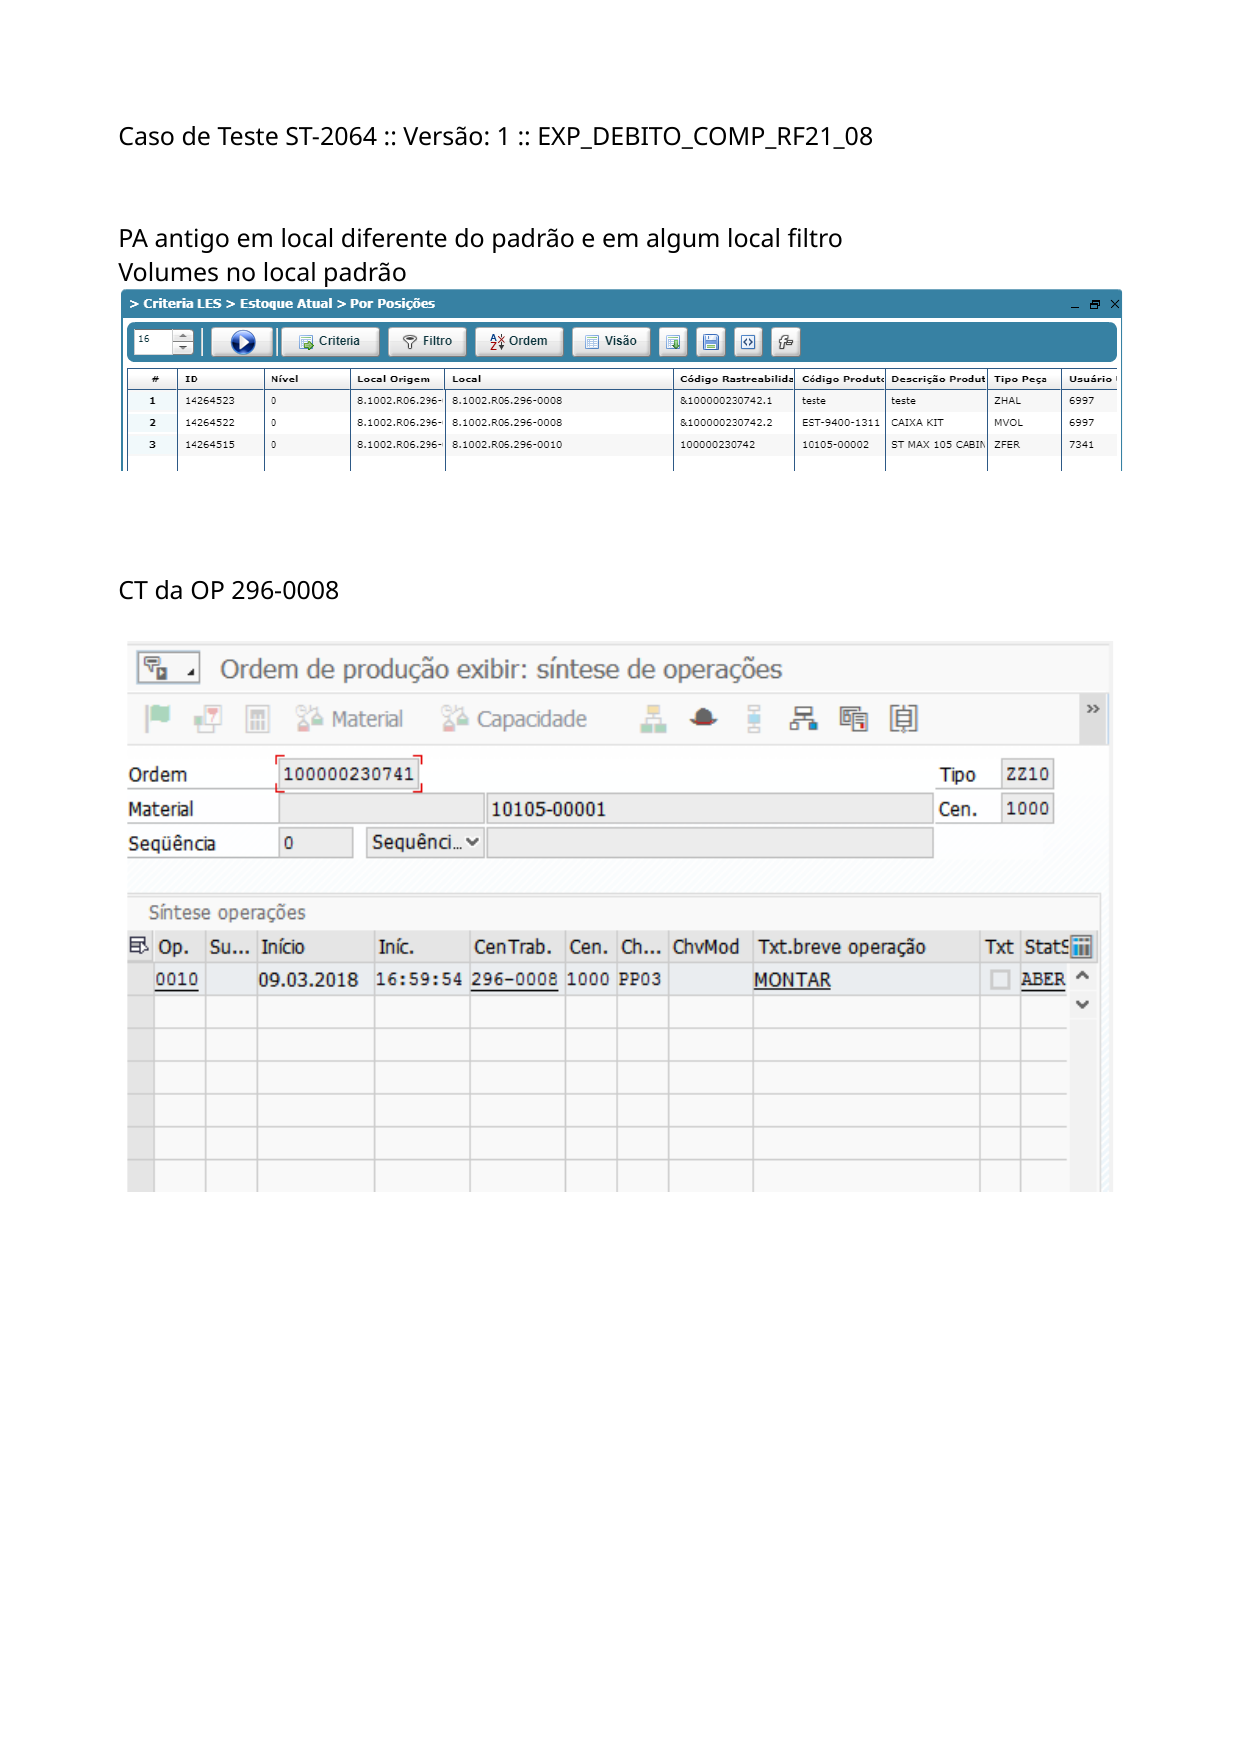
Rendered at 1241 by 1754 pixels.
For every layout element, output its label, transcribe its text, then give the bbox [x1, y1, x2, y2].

text PA antigo em local diferente do padrão e em algum local filtro [118, 220, 1122, 254]
text Caso de Teste ST-2064 :: Versão: 1 :: EXP_DEBITO_COMP_RF21_08 [118, 118, 1122, 152]
text CT da OP 296-0008 [118, 573, 1122, 607]
text Volumes no local padrão [118, 254, 1122, 288]
picture [118, 288, 1123, 471]
picture [127, 641, 1114, 1192]
